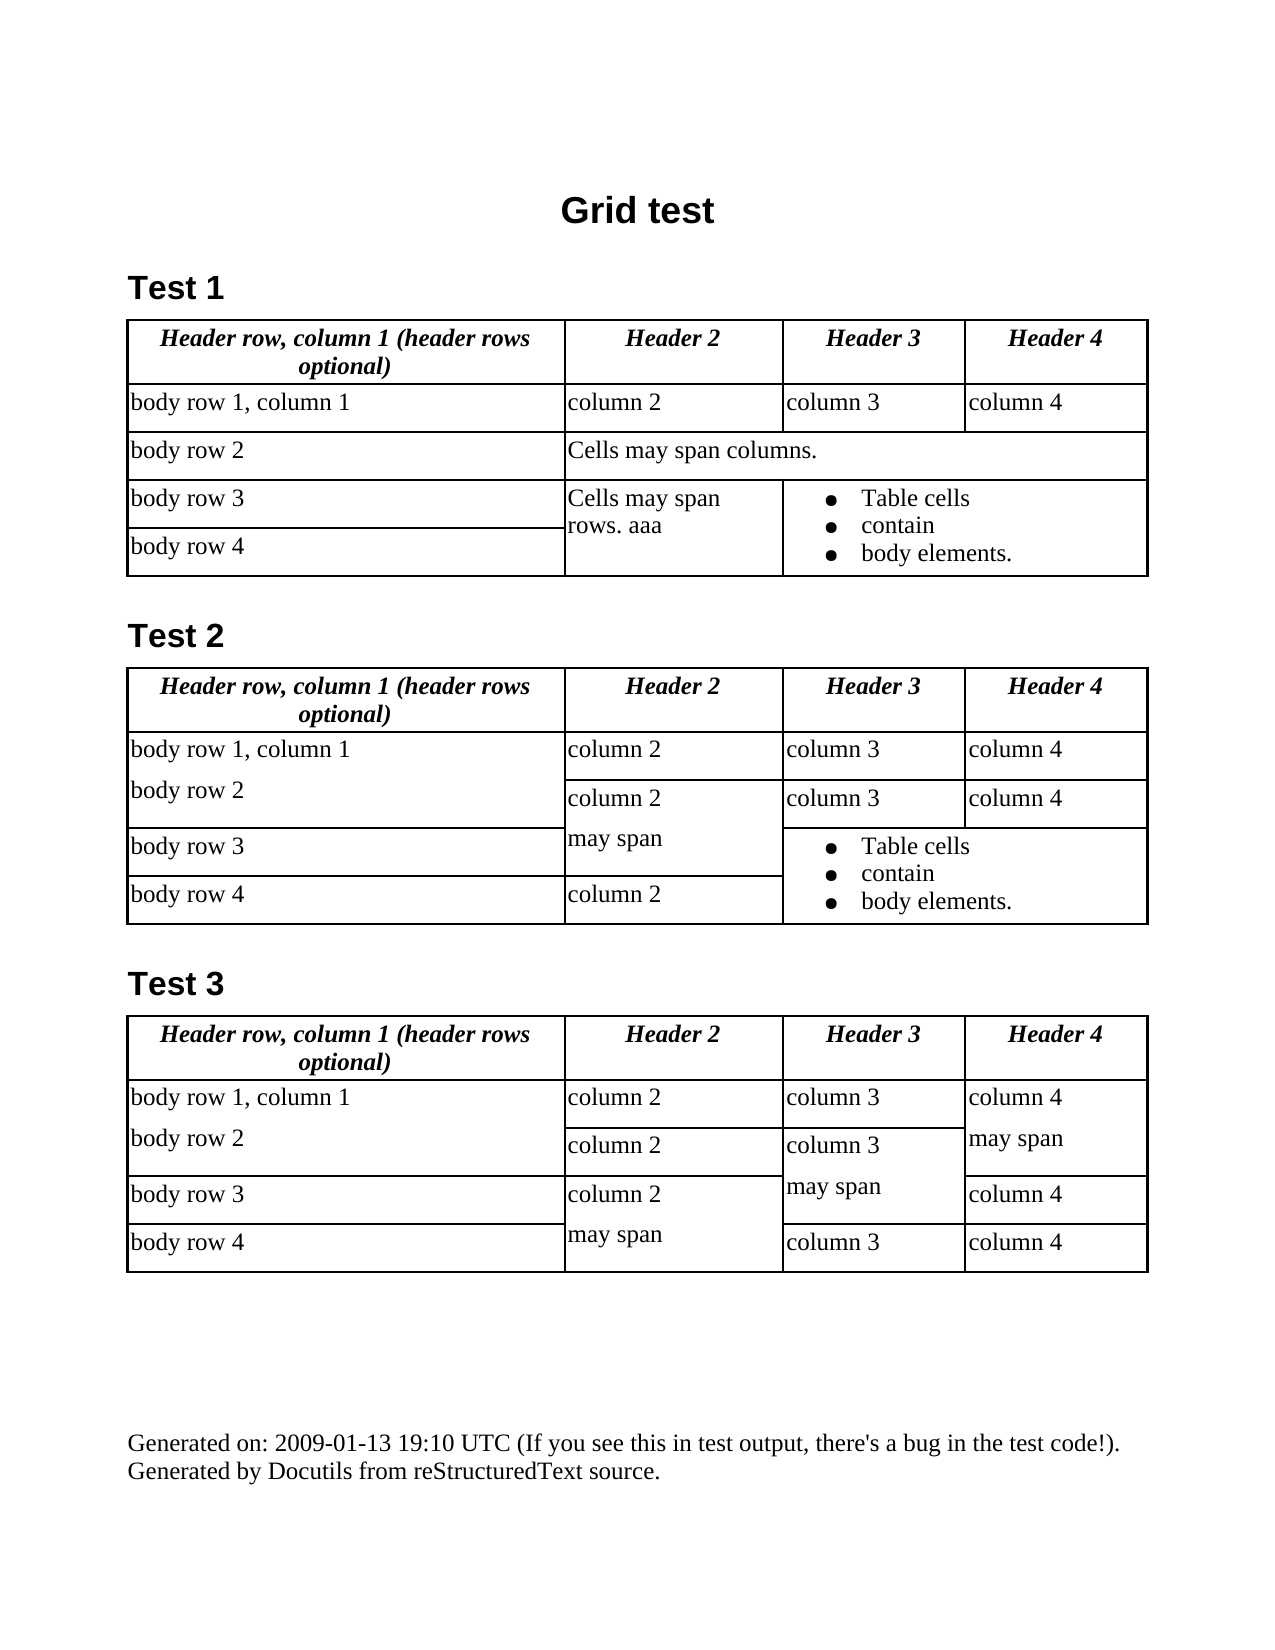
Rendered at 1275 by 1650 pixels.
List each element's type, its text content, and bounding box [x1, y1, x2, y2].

title Grid test [127, 190, 1147, 232]
table_cell Cells may span rows. aaa [566, 481, 782, 575]
table_cell body row 4 [129, 1225, 564, 1271]
subtitle Test 3 [127, 965, 1147, 1003]
table_cell body row 3 [129, 1177, 564, 1223]
table_header Header 3 [784, 1017, 964, 1078]
table_cell column 4 [966, 733, 1146, 779]
table_cell column 3 [784, 733, 964, 779]
subtitle Test 1 [127, 269, 1147, 307]
table_header Header row, column 1 (header rows optional) [129, 1017, 564, 1078]
table_cell Cells may span columns. [566, 433, 1146, 479]
table_cell body row 1, column 1 body row 2 [129, 1081, 564, 1175]
table_cell body row 4 [129, 877, 564, 923]
table_cell column 4 [966, 781, 1146, 827]
table_cell column 3 [784, 385, 964, 431]
table_header Header row, column 1 (header rows optional) [129, 669, 564, 731]
table_header Header row, column 1 (header rows optional) [129, 321, 564, 383]
table_header Header 4 [966, 669, 1146, 731]
table_cell column 4 [966, 385, 1146, 431]
table_header Header 3 [784, 669, 964, 731]
table_cell column 2 [566, 733, 782, 779]
table_header Header 2 [566, 1017, 782, 1078]
table_header Header 2 [566, 321, 782, 383]
table_cell body row 1, column 1 body row 2 [129, 733, 564, 827]
table_header Header 2 [566, 669, 782, 731]
subtitle Test 2 [127, 617, 1147, 655]
table_cell column 3 may span [784, 1129, 964, 1223]
table_cell column 4 may span [966, 1081, 1146, 1175]
table_header Header 4 [966, 1017, 1146, 1078]
table_cell column 4 [966, 1225, 1146, 1271]
table_cell body row 3 [129, 829, 564, 875]
table_header Header 3 [784, 321, 964, 383]
table_cell column 2 may span [566, 781, 782, 875]
table_cell column 3 [784, 1081, 964, 1127]
table_cell column 3 [784, 781, 964, 827]
table_header Header 4 [966, 321, 1146, 383]
table_cell Table cells contain body elements. [784, 829, 1146, 923]
table_cell Table cells contain body elements. [784, 481, 1146, 575]
table_cell column 2 [566, 1081, 782, 1127]
table_cell column 2 [566, 1129, 782, 1175]
table_cell column 2 [566, 877, 782, 923]
table_cell column 2 may span [566, 1177, 782, 1271]
table_cell body row 2 [129, 433, 564, 479]
table_cell column 2 [566, 385, 782, 431]
table_cell column 3 [784, 1225, 964, 1271]
table_cell body row 1, column 1 [129, 385, 564, 431]
table_cell column 4 [966, 1177, 1146, 1223]
table_cell body row 3 [129, 481, 564, 527]
table_cell body row 4 [129, 529, 564, 575]
